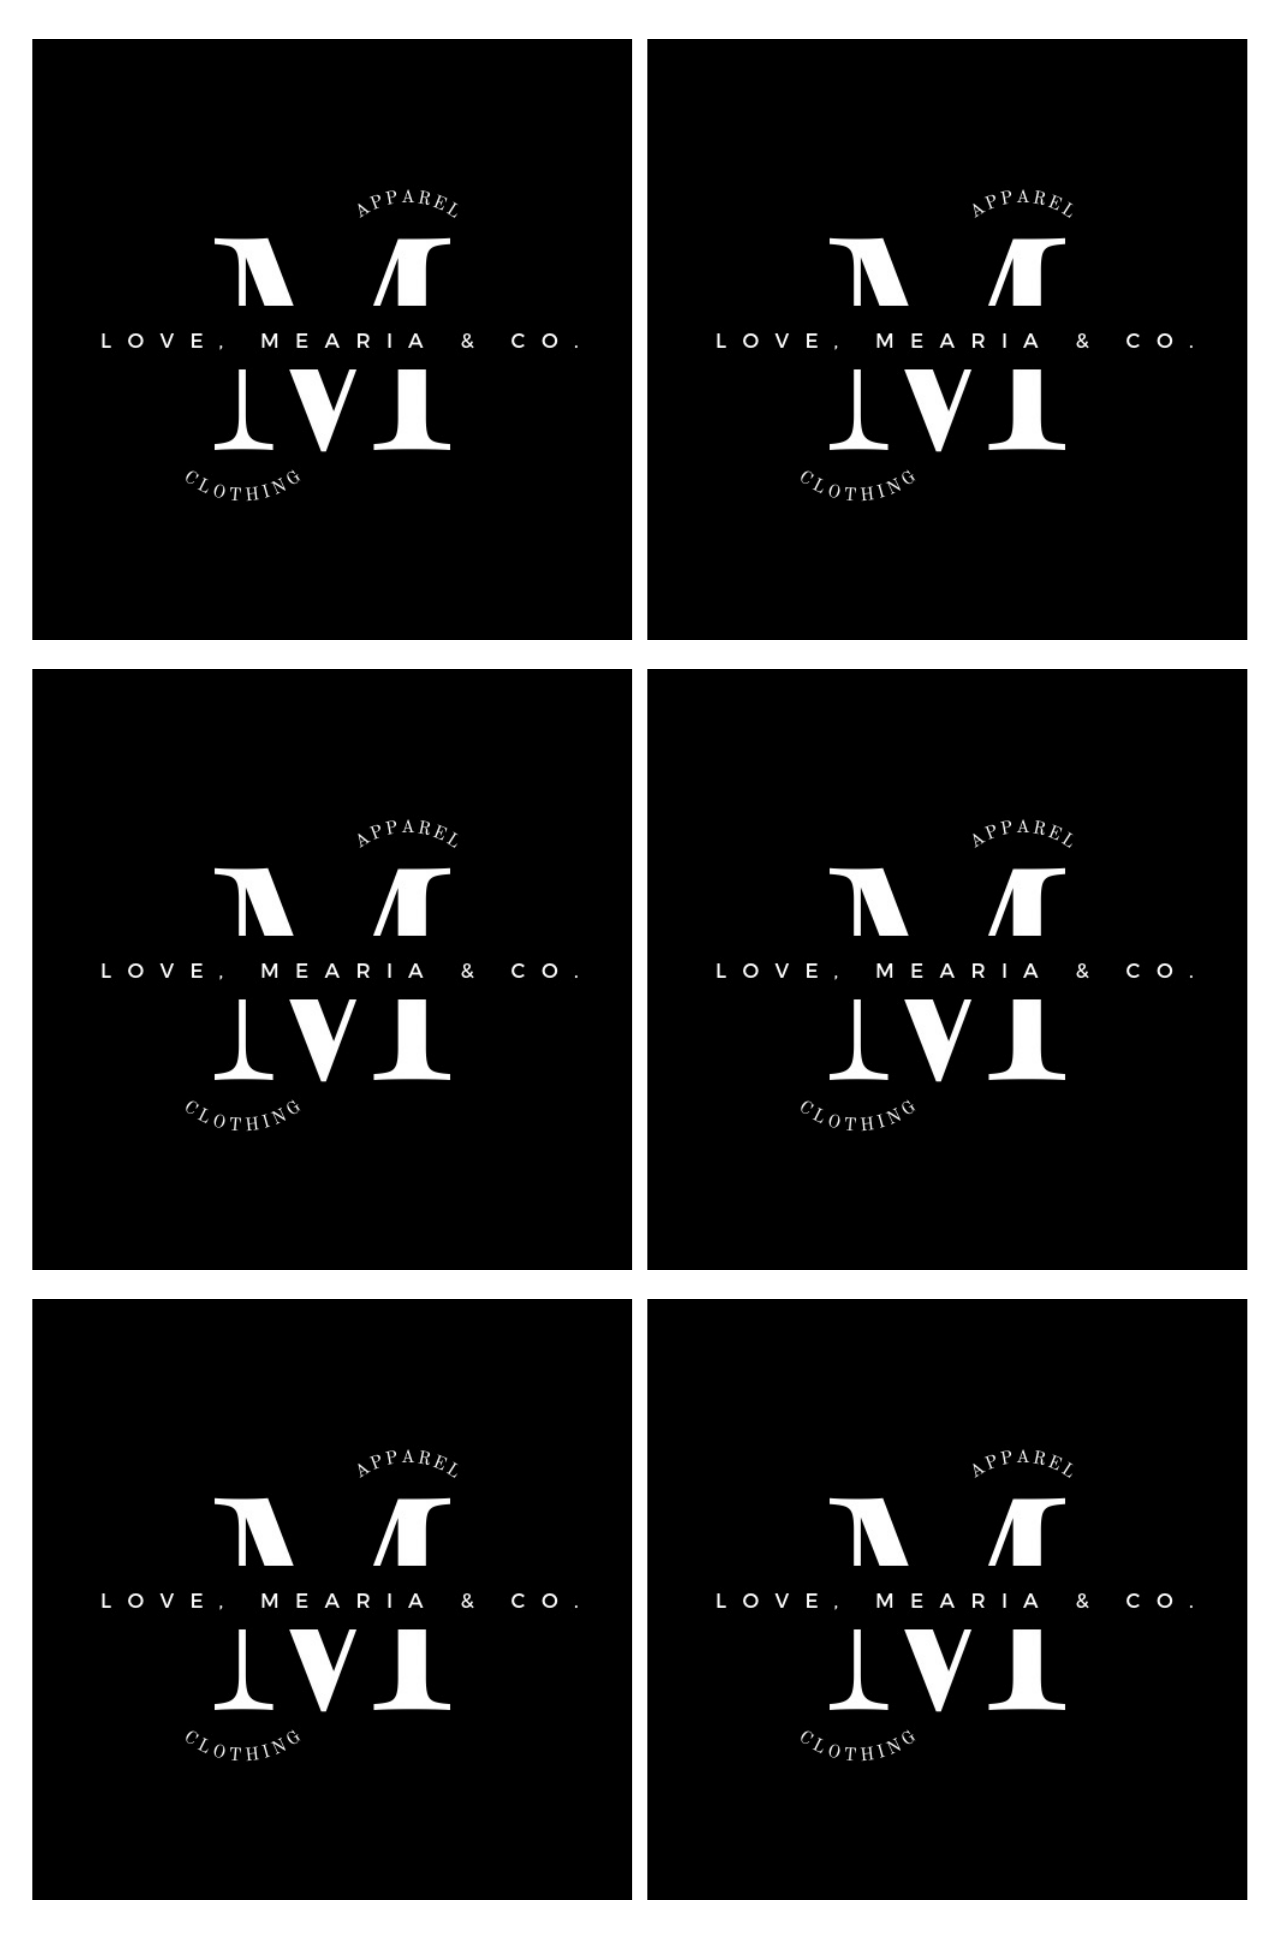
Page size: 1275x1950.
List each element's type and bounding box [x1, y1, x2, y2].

picture [647, 669, 1248, 1270]
picture [647, 1299, 1248, 1900]
picture [647, 39, 1248, 640]
picture [32, 1299, 633, 1900]
picture [32, 669, 633, 1270]
picture [32, 39, 633, 640]
